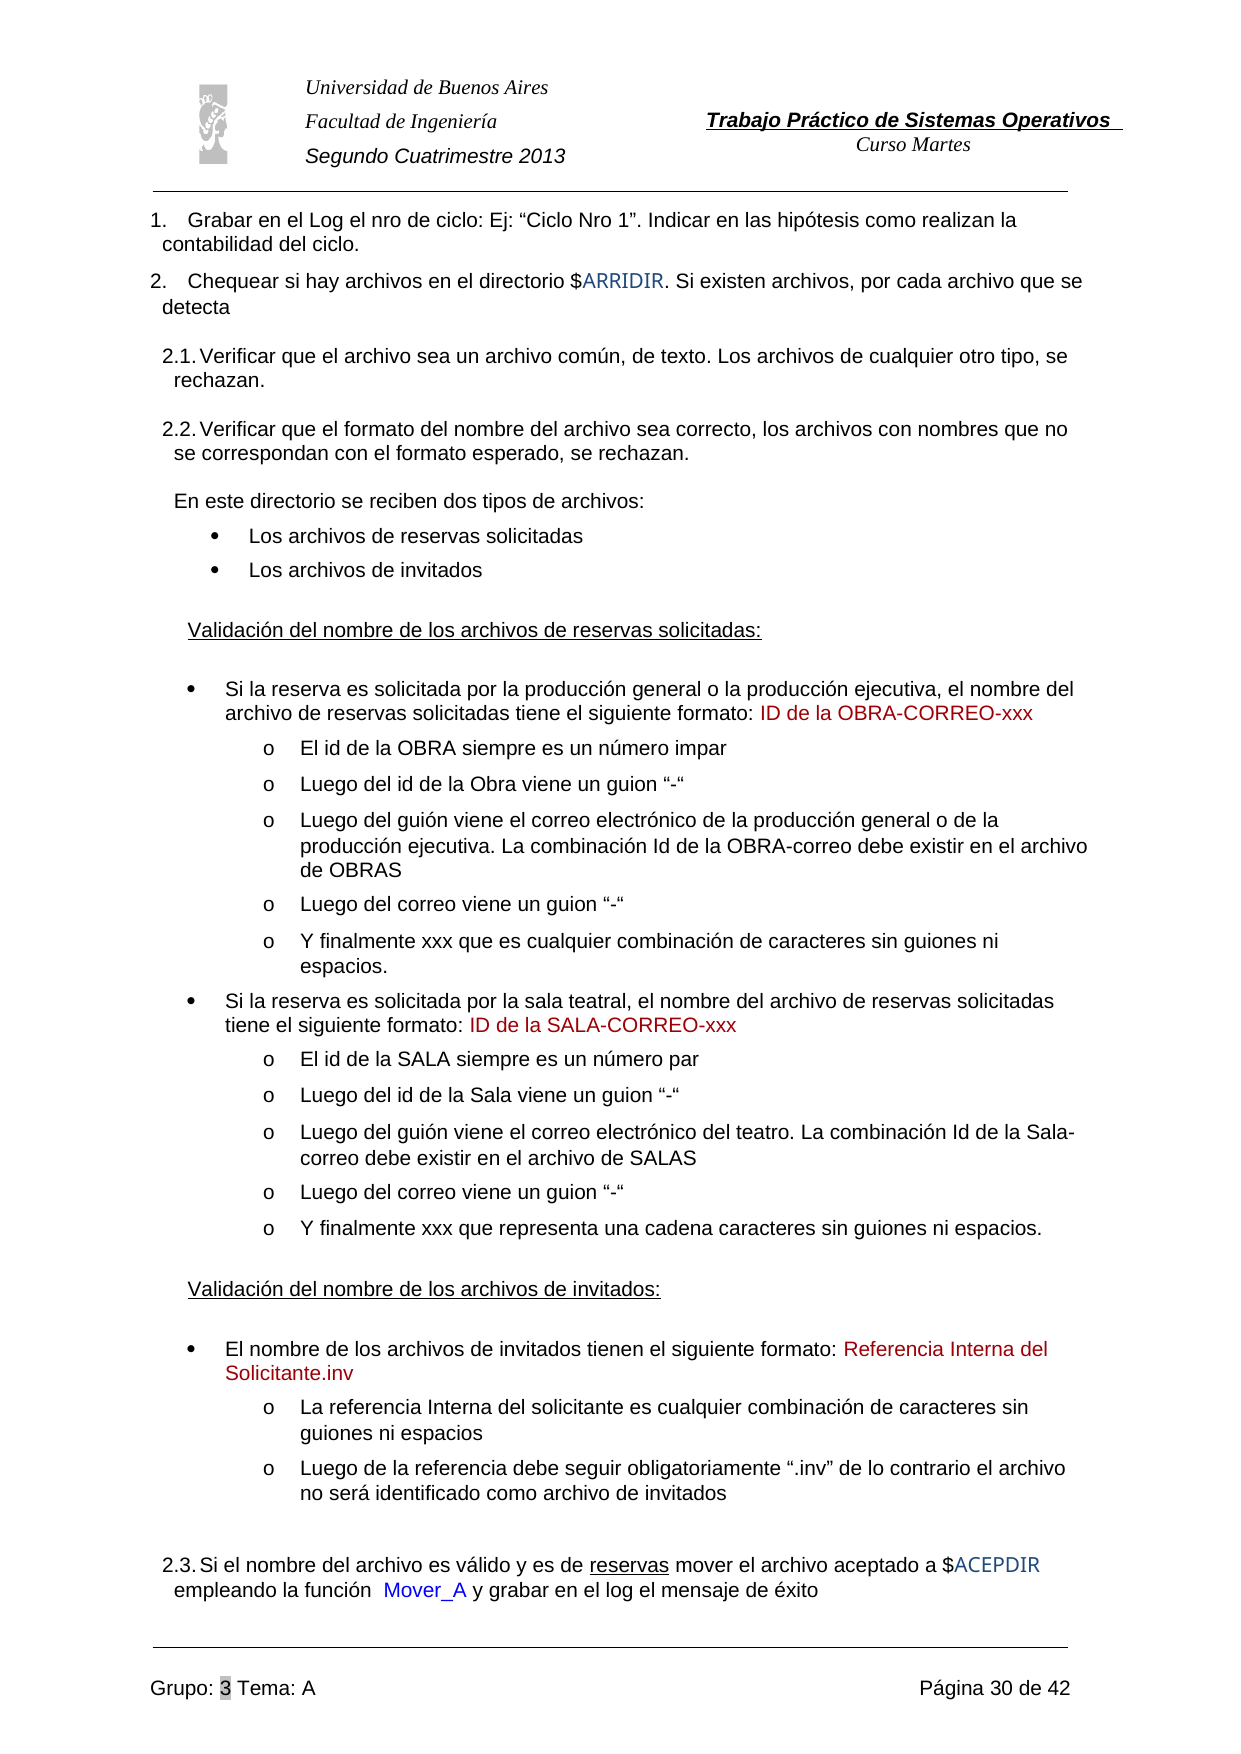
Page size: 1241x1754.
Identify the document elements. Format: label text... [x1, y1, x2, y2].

list Luego del correo viene un guion “-“ [262, 1180, 1090, 1206]
text Validación del nombre de los archivos de reservas solicitadas: [187, 618, 1090, 642]
list Luego del id de la Obra viene un guion “-“ [262, 772, 1090, 798]
list Luego del guión viene el correo electrónico del teatro. La combinación Id de la Sala-correo debe existir en el archivo de SALAS [262, 1119, 1090, 1169]
list El id de la OBRA siempre es un número impar [262, 736, 1090, 761]
list Luego del id de la Sala viene un guion “-“ [262, 1083, 1090, 1109]
picture [198, 82, 231, 166]
list El nombre de los archivos de invitados tienen el siguiente formato: Referencia Interna del Solicitante.inv [187, 1337, 1090, 1385]
text En este directorio se reciben dos tipos de archivos: [174, 489, 1090, 513]
list Luego del correo viene un guion “-“ [262, 892, 1090, 918]
text Validación del nombre de los archivos de invitados: [187, 1277, 1090, 1301]
list Si la reserva es solicitada por la sala teatral, el nombre del archivo de reservas solicitadas tiene el siguiente formato: ID de la SALA-CORREO-xxx [187, 989, 1090, 1037]
list El id de la SALA siempre es un número par [262, 1047, 1090, 1073]
list Chequear si hay archivos en el directorio $ARRIDIR. Si existen archivos, por cada archivo que se detecta [150, 266, 1090, 318]
list Verificar que el archivo sea un archivo común, de texto. Los archivos de cualquier otro tipo, se rechazan. [162, 343, 1090, 391]
list Luego del guión viene el correo electrónico de la producción general o de la producción ejecutiva. La combinación Id de la OBRA-correo debe existir en el archivo de OBRAS [262, 808, 1090, 882]
list Verificar que el formato del nombre del archivo sea correcto, los archivos con nombres que no se correspondan con el formato esperado, se rechazan. [162, 416, 1090, 464]
list Si la reserva es solicitada por la producción general o la producción ejecutiva, el nombre del archivo de reservas solicitadas tiene el siguiente formato: ID de la OBRA-CORREO-xxx [187, 677, 1090, 725]
list Y finalmente xxx que representa una cadena caracteres sin guiones ni espacios. [262, 1216, 1090, 1242]
list Los archivos de reservas solicitadas [211, 524, 1090, 548]
list Los archivos de invitados [211, 558, 1090, 582]
list La referencia Interna del solicitante es cualquier combinación de caracteres sin guiones ni espacios [262, 1395, 1090, 1445]
list Luego de la referencia debe seguir obligatoriamente “.inv” de lo contrario el archivo no será identificado como archivo de invitados [262, 1455, 1090, 1505]
list Grabar en el Log el nro de ciclo: Ej: “Ciclo Nro 1”. Indicar en las hipótesis como realizan la contabilidad del ciclo. [150, 208, 1090, 256]
list Si el nombre del archivo es válido y es de reservas mover el archivo aceptado a $ACEPDIR empleando la función Mover_A y grabar en el log el mensaje de éxito [162, 1550, 1090, 1602]
list Y finalmente xxx que es cualquier combinación de caracteres sin guiones ni espacios. [262, 928, 1090, 978]
